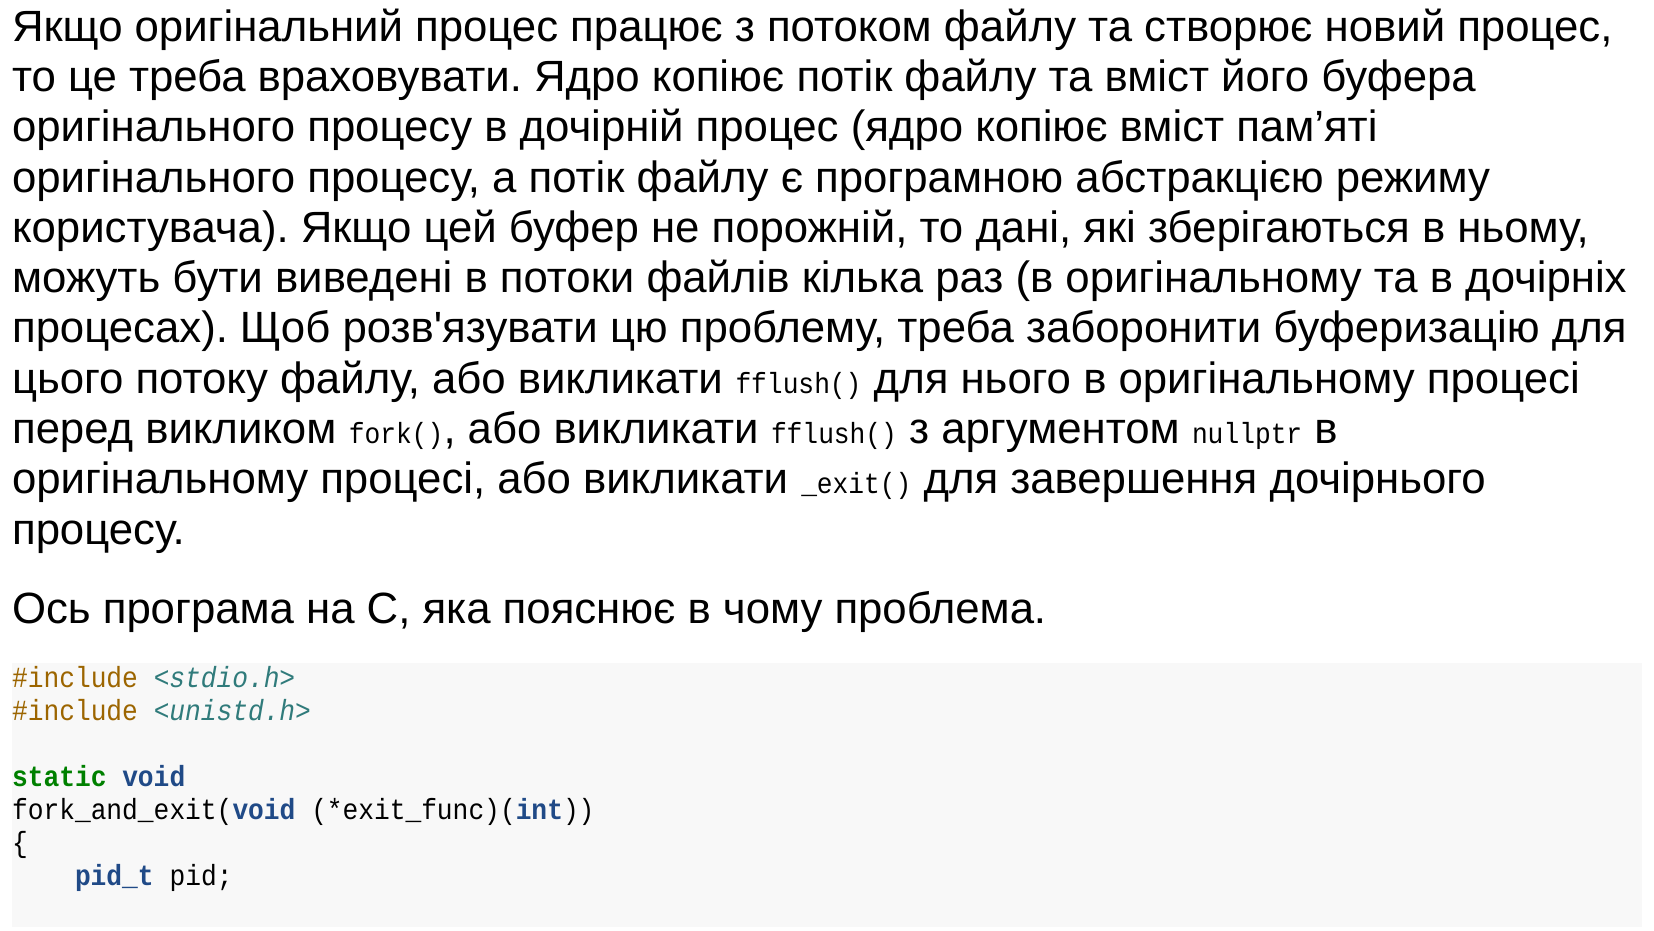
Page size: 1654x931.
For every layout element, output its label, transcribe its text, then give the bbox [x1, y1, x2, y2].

text Якщо оригінальний процес працює з потоком файлу та створює новий процес, то це треба враховувати. Ядро копіює потік файлу та вміст його буфера оригінального процесу в дочірній процес (ядро копіює вміст пам’яті оригінального процесу, а потік файлу є програмною абстракцією режиму користувача). Якщо цей буфер не порожній, то дані, які зберігаються в ньому, можуть бути виведені в потоки файлів кілька раз (в оригінальному та в дочірніх процесах). Щоб розв'язувати цю проблему, треба заборонити буферизацію для цього потоку файлу, або викликати fflush() для нього в оригінальному процесі перед викликом fork(), або викликати fflush() з аргументом nullptr в оригінальному процесі, або викликати _exit() для завершення дочірнього процесу. [12, 0, 1642, 553]
text static void [12, 762, 1642, 795]
text #include <stdio.h> [12, 663, 1642, 696]
text pid_t pid; [12, 861, 1642, 894]
text fork_and_exit(void (*exit_func)(int)) [12, 795, 1642, 828]
text { [12, 828, 1642, 861]
text Ось програма на C, яка пояснює в чому проблема. [12, 583, 1642, 633]
text #include <unistd.h> [12, 696, 1642, 729]
